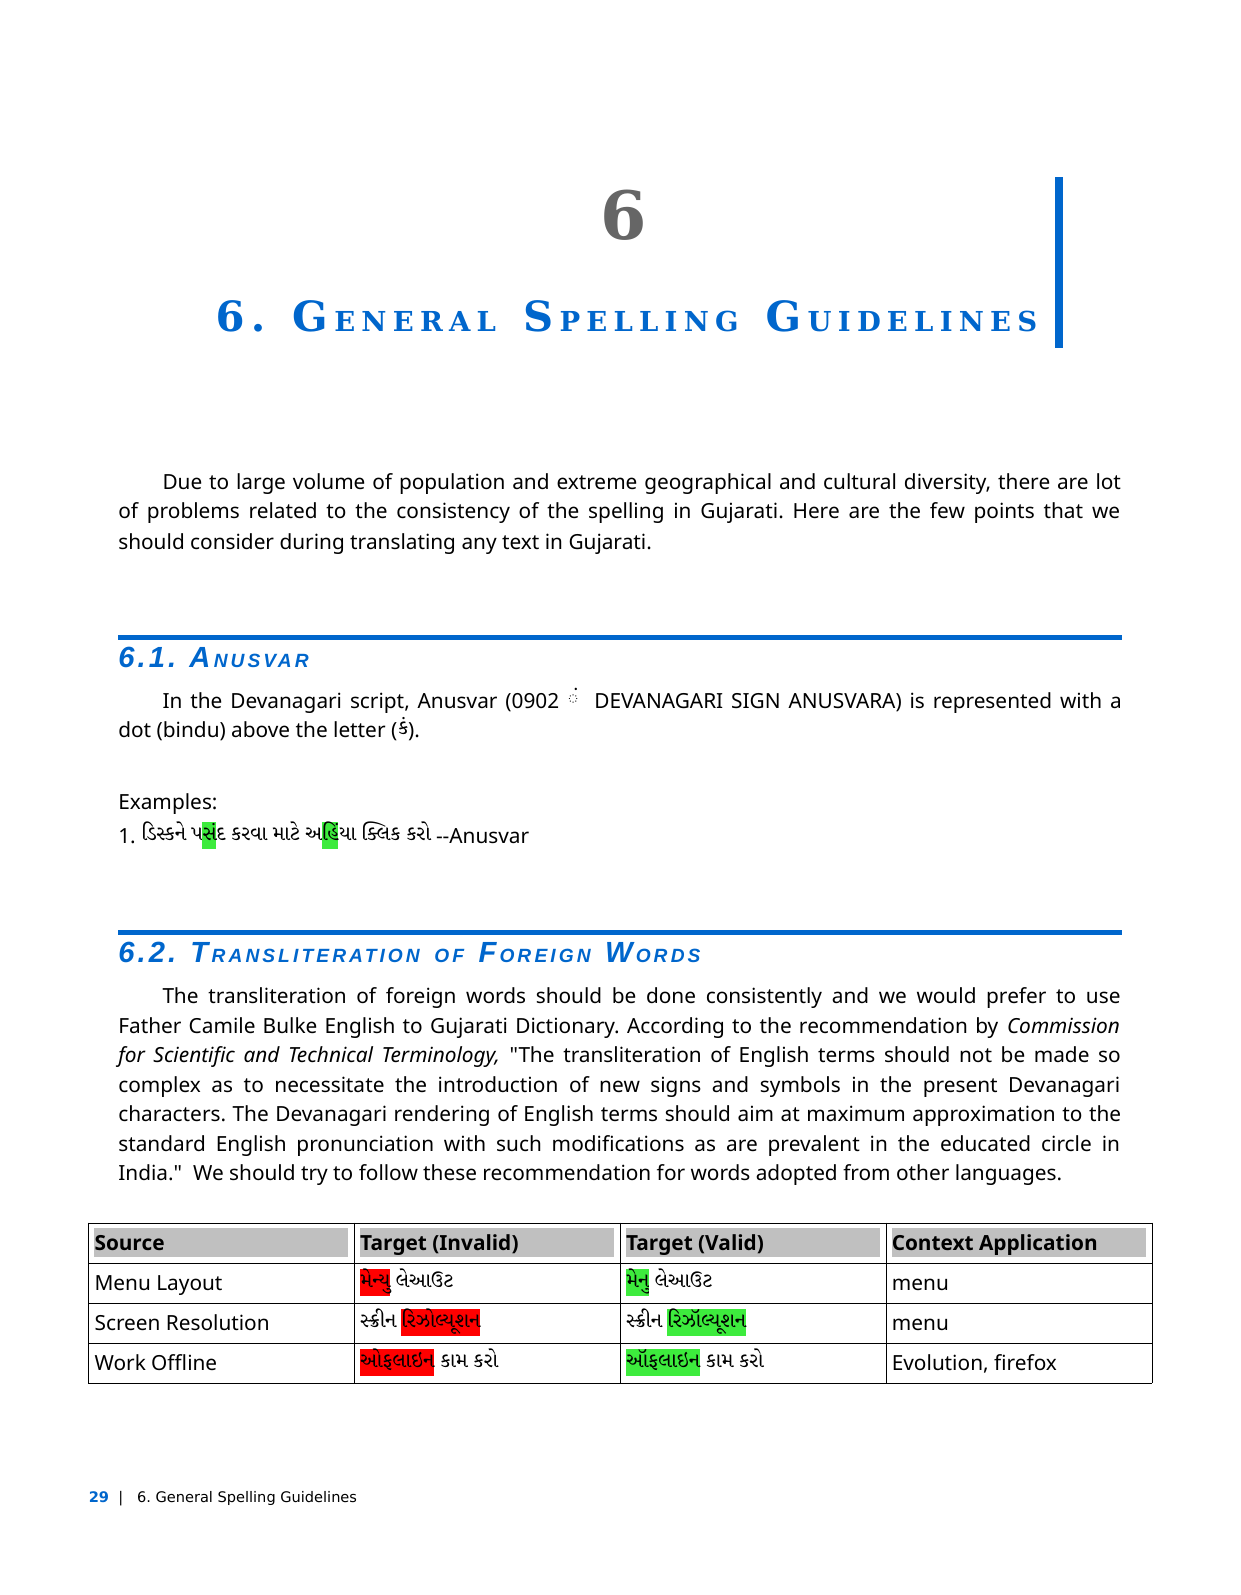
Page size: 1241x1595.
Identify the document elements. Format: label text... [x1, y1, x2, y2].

table_cell Work Offline [89, 1344, 354, 1383]
table_cell સ્ક્રીન રિઝૉલ્યૂશન [621, 1304, 886, 1343]
table_cell Evolution, firefox [887, 1344, 1152, 1383]
table_header Context Application [887, 1224, 1152, 1263]
table_header Source [89, 1224, 354, 1263]
subtitle 6.2. Transliteration of Foreign Words [118, 935, 1122, 969]
table_cell Screen Resolution [89, 1304, 354, 1343]
subtitle 6. General Spelling Guidelines [88, 177, 1055, 348]
text The transliteration of foreign words should be done consistently and we would prefer to use Father Camile Bulke English to Gujarati Dictionary. According to the recommendation by Commission for Scientific and Technical Terminology, "The transliteration of English terms should not be made so complex as to necessitate the introduction of new signs and symbols in the present Devanagari characters. The Devanagari rendering of English terms should aim at maximum approximation to the standard English pronunciation with such modifications as are prevalent in the educated circle in India." We should try to follow these recommendation for words adopted from other languages. [118, 981, 1122, 1187]
text Due to large volume of population and extreme geographical and cultural diversity, there are lot of problems related to the consistency of the spelling in Gujarati. Here are the few points that we should consider during translating any text in Gujarati. [118, 467, 1122, 555]
table_cell menu [887, 1304, 1152, 1343]
text In the Devanagari script, Anusvar (0902 ं DEVANAGARI SIGN ANUSVARA) is represented with a dot (bindu) above the letter (કં). [118, 685, 1122, 744]
table_cell Menu Layout [89, 1264, 354, 1303]
subtitle 6.1. Anusvar [118, 640, 1122, 673]
table_cell સ્ક્રીન રિઝોલ્યૂશન [355, 1304, 620, 1343]
table_cell ઓફલાઇન કામ કરો [355, 1344, 620, 1383]
text 1. ડિસ્કને પસંદ કરવા માટે અહિંયા ક્લિક કરો --Anusvar [118, 821, 1122, 851]
table_cell ઑફલાઇન કામ કરો [621, 1344, 886, 1383]
text Examples: [118, 786, 1122, 815]
table_header Target (Invalid) [355, 1224, 620, 1263]
table_cell મેન્યુ લેઆઉટ [355, 1264, 620, 1303]
table_cell menu [887, 1264, 1152, 1303]
table_cell મેનુ લેઆઉટ [621, 1264, 886, 1303]
table_header Target (Valid) [621, 1224, 886, 1263]
